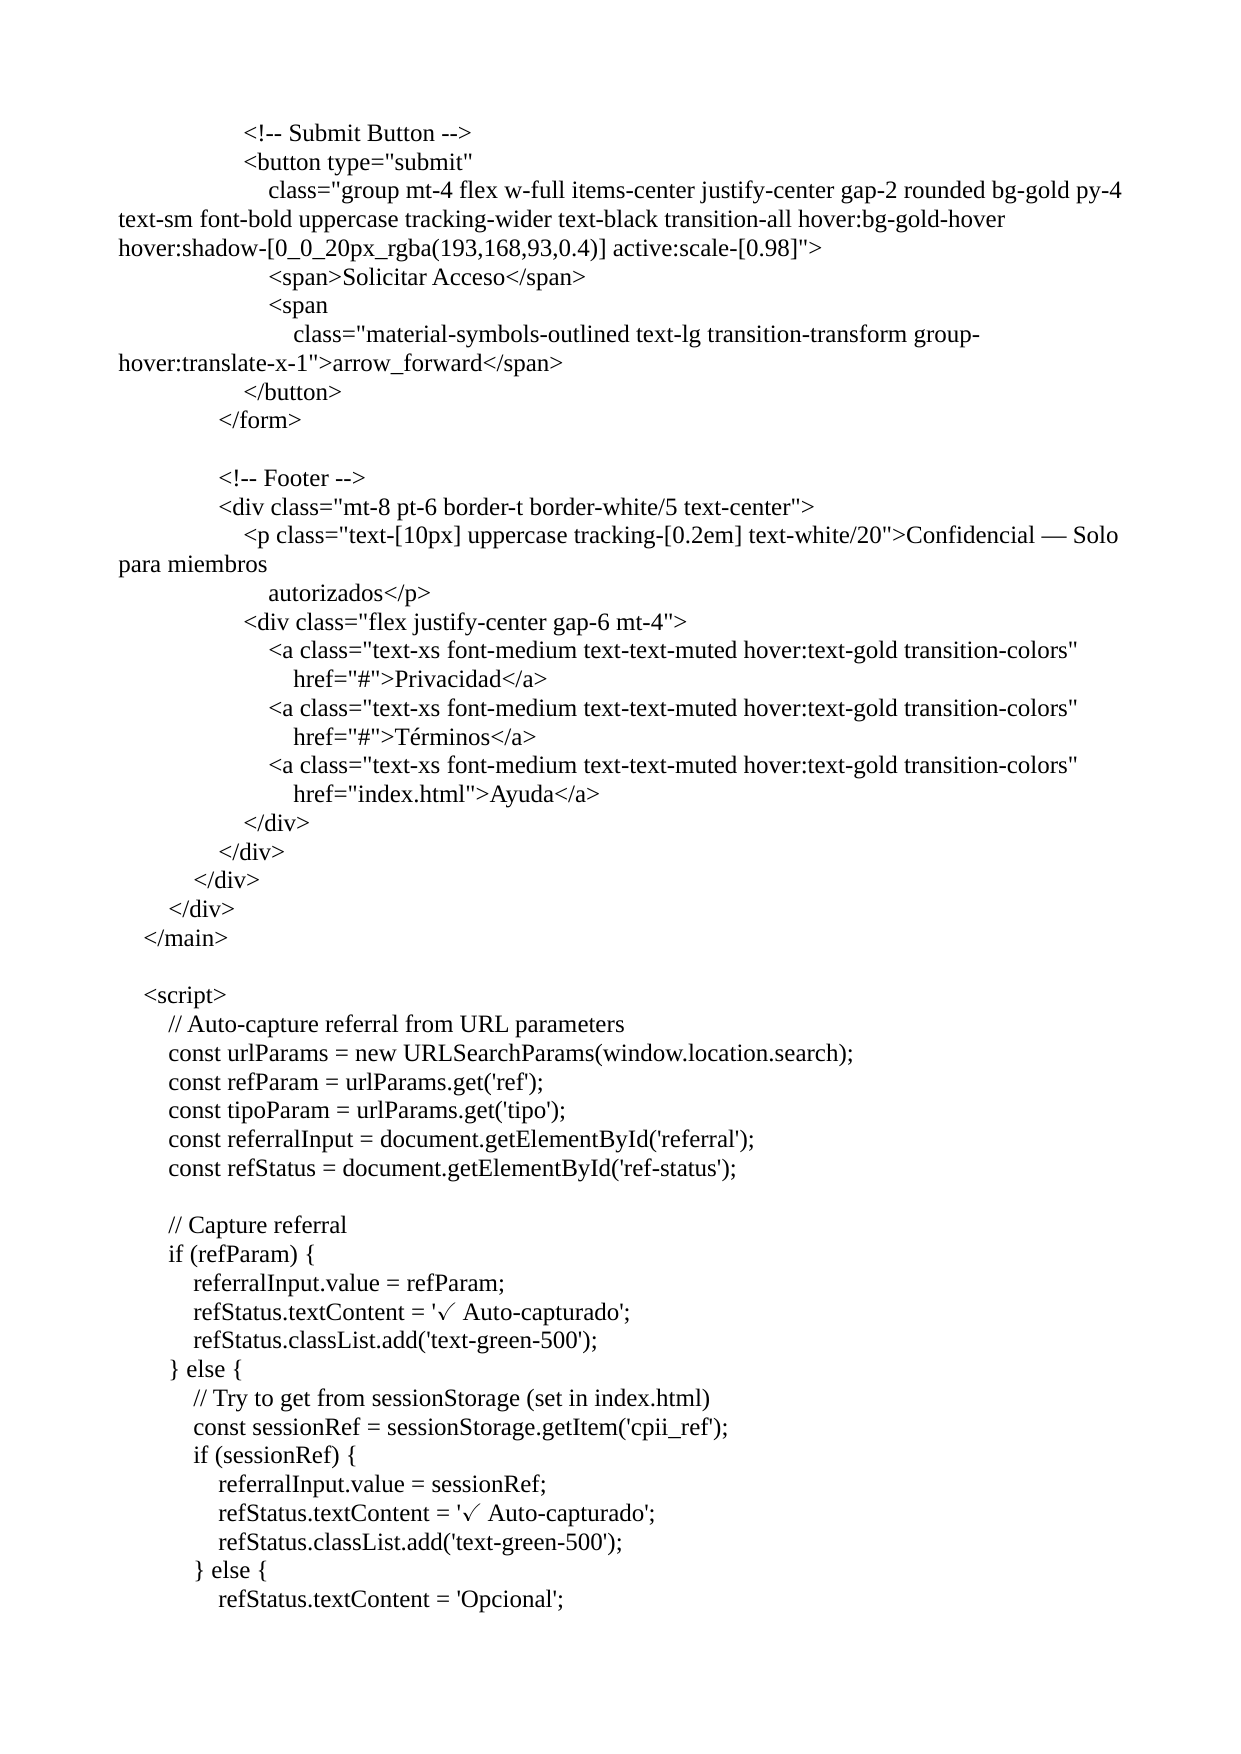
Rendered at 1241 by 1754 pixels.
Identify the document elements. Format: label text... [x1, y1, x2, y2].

table_cell <!-- Submit Button --> <button type="submit" class="group mt-4 flex w-full items-center justify-center gap-2 rounded bg-gold py-4 text-sm font-bold uppercase tracking-wider text-black transition-all hover:bg-gold-hover hover:shadow-[0_0_20px_rgba(193,168,93,0.4)] active:scale-[0.98]"> <span>Solicitar Acceso</span> <span class="material-symbols-outlined text-lg transition-transform group-hover:translate-x-1">arrow_forward</span> </button> </form> <!-- Footer --> <div class="mt-8 pt-6 border-t border-white/5 text-center"> <p class="text-[10px] uppercase tracking-[0.2em] text-white/20">Confidencial — Solo para miembros autorizados</p> <div class="flex justify-center gap-6 mt-4"> <a class="text-xs font-medium text-text-muted hover:text-gold transition-colors" href="#">Privacidad</a> <a class="text-xs font-medium text-text-muted hover:text-gold transition-colors" href="#">Términos</a> <a class="text-xs font-medium text-text-muted hover:text-gold transition-colors" href="index.html">Ayuda</a> </div> </div> </div> </div> </main> <script> // Auto-capture referral from URL parameters const urlParams = new URLSearchParams(window.location.search); const refParam = urlParams.get('ref'); const tipoParam = urlParams.get('tipo'); const referralInput = document.getElementById('referral'); const refStatus = document.getElementById('ref-status'); // Capture referral if (refParam) { referralInput.value = refParam; refStatus.textContent = '✓ Auto-capturado'; refStatus.classList.add('text-green-500'); } else { // Try to get from sessionStorage (set in index.html) const sessionRef = sessionStorage.getItem('cpii_ref'); if (sessionRef) { referralInput.value = sessionRef; refStatus.textContent = '✓ Auto-capturado'; refStatus.classList.add('text-green-500'); } else { refStatus.textContent = 'Opcional'; [118, 118, 1122, 1613]
